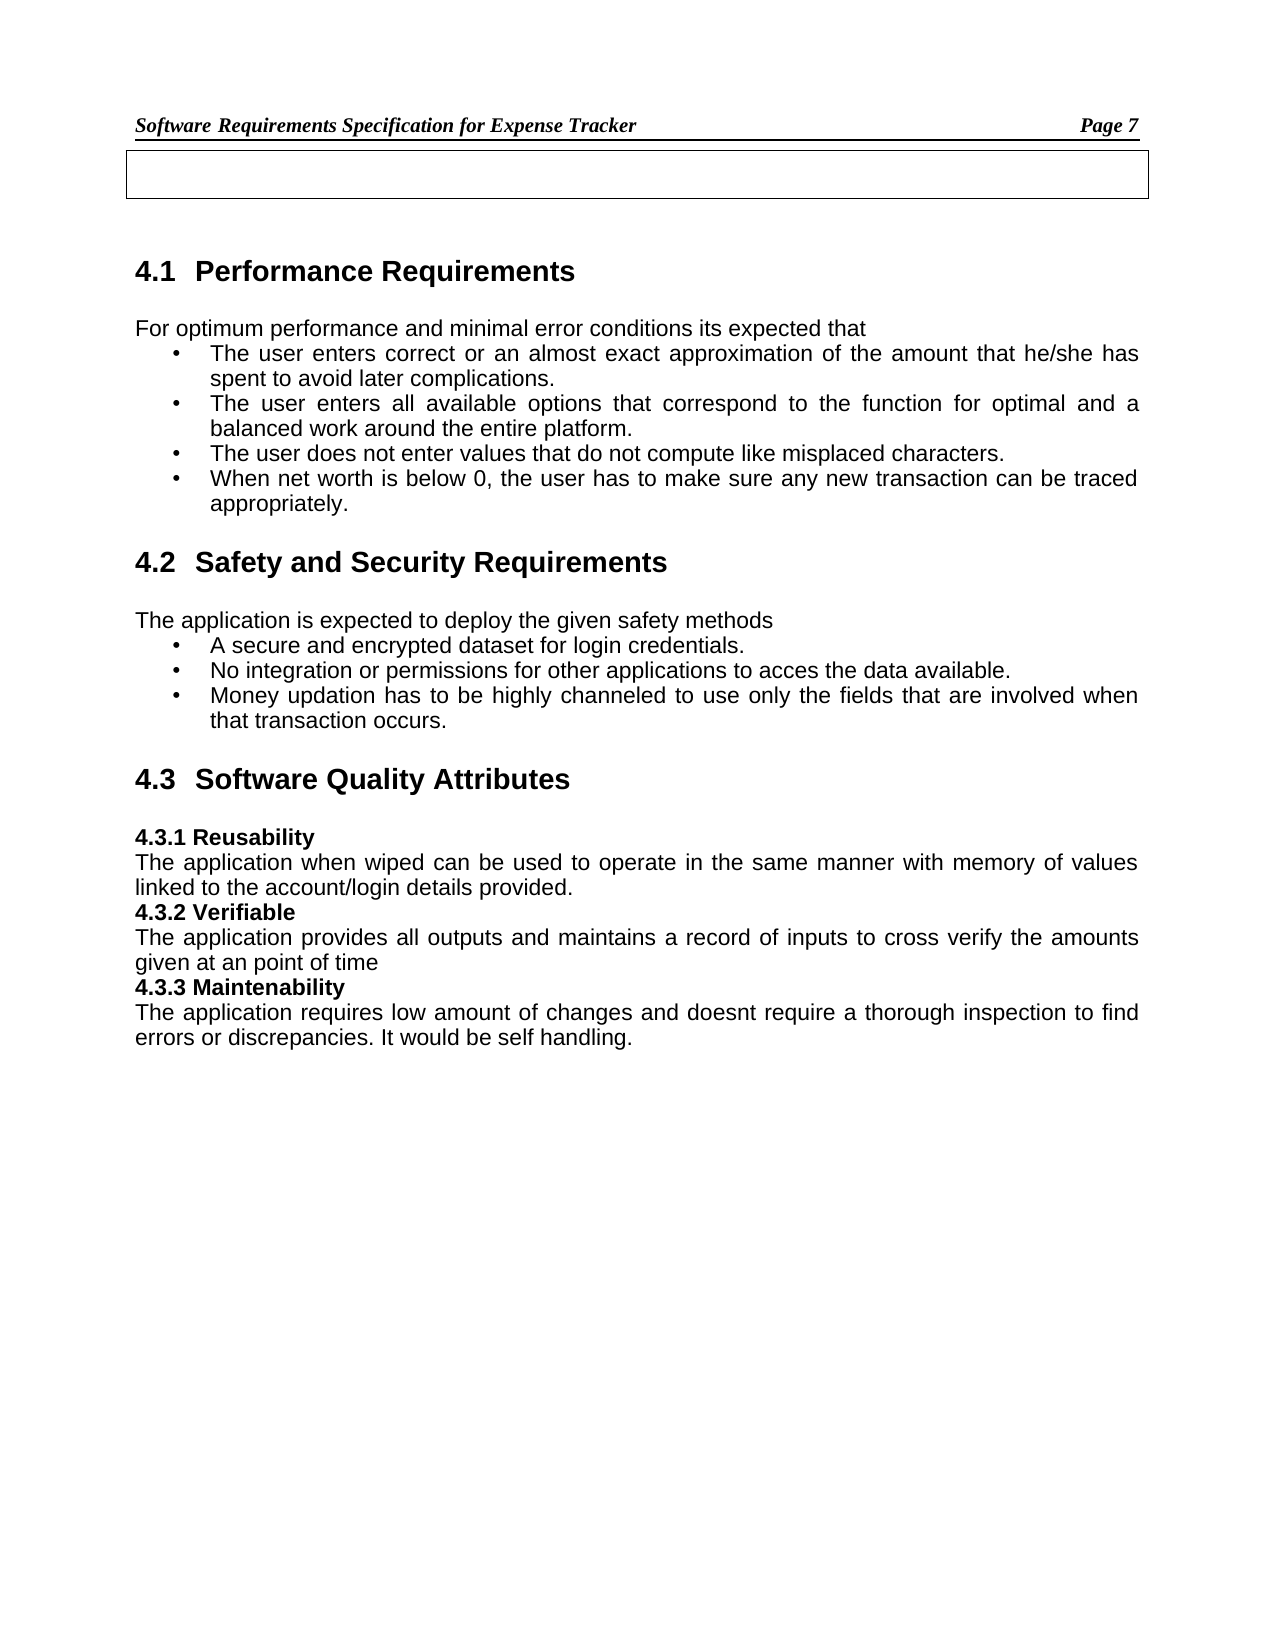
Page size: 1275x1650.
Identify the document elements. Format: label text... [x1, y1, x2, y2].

text The application is expected to deploy the given safety methods [135, 608, 1140, 633]
text For optimum performance and minimal error conditions its expected that [135, 316, 1140, 341]
list A secure and encrypted dataset for login credentials. [172, 633, 1140, 658]
list The user enters correct or an almost exact approximation of the amount that he/she has spent to avoid later complications. [172, 341, 1140, 391]
list The user does not enter values that do not compute like misplaced characters. [172, 441, 1140, 466]
text The application provides all outputs and maintains a record of inputs to cross verify the amounts given at an point of time [135, 925, 1140, 975]
list The user enters all available options that correspond to the function for optimal and a balanced work around the entire platform. [172, 391, 1140, 441]
text 4.3.3 Maintenability [135, 975, 1140, 1000]
subtitle Software Quality Attributes [135, 762, 1140, 796]
list When net worth is below 0, the user has to make sure any new transaction can be traced appropriately. [172, 466, 1140, 516]
list Money updation has to be highly channeled to use only the fields that are involved when that transaction occurs. [172, 683, 1140, 733]
text 4.3.1 Reusability [135, 825, 1140, 850]
subtitle Performance Requirements [135, 253, 1140, 287]
subtitle Other Non-functional Requirements [127, 151, 1148, 198]
text The application when wiped can be used to operate in the same manner with memory of values linked to the account/login details provided. [135, 850, 1140, 900]
text The application requires low amount of changes and doesnt require a thorough inspection to find errors or discrepancies. It would be self handling. [135, 1000, 1140, 1050]
subtitle Safety and Security Requirements [135, 545, 1140, 579]
list No integration or permissions for other applications to acces the data available. [172, 658, 1140, 683]
text 4.3.2 Verifiable [135, 900, 1140, 925]
